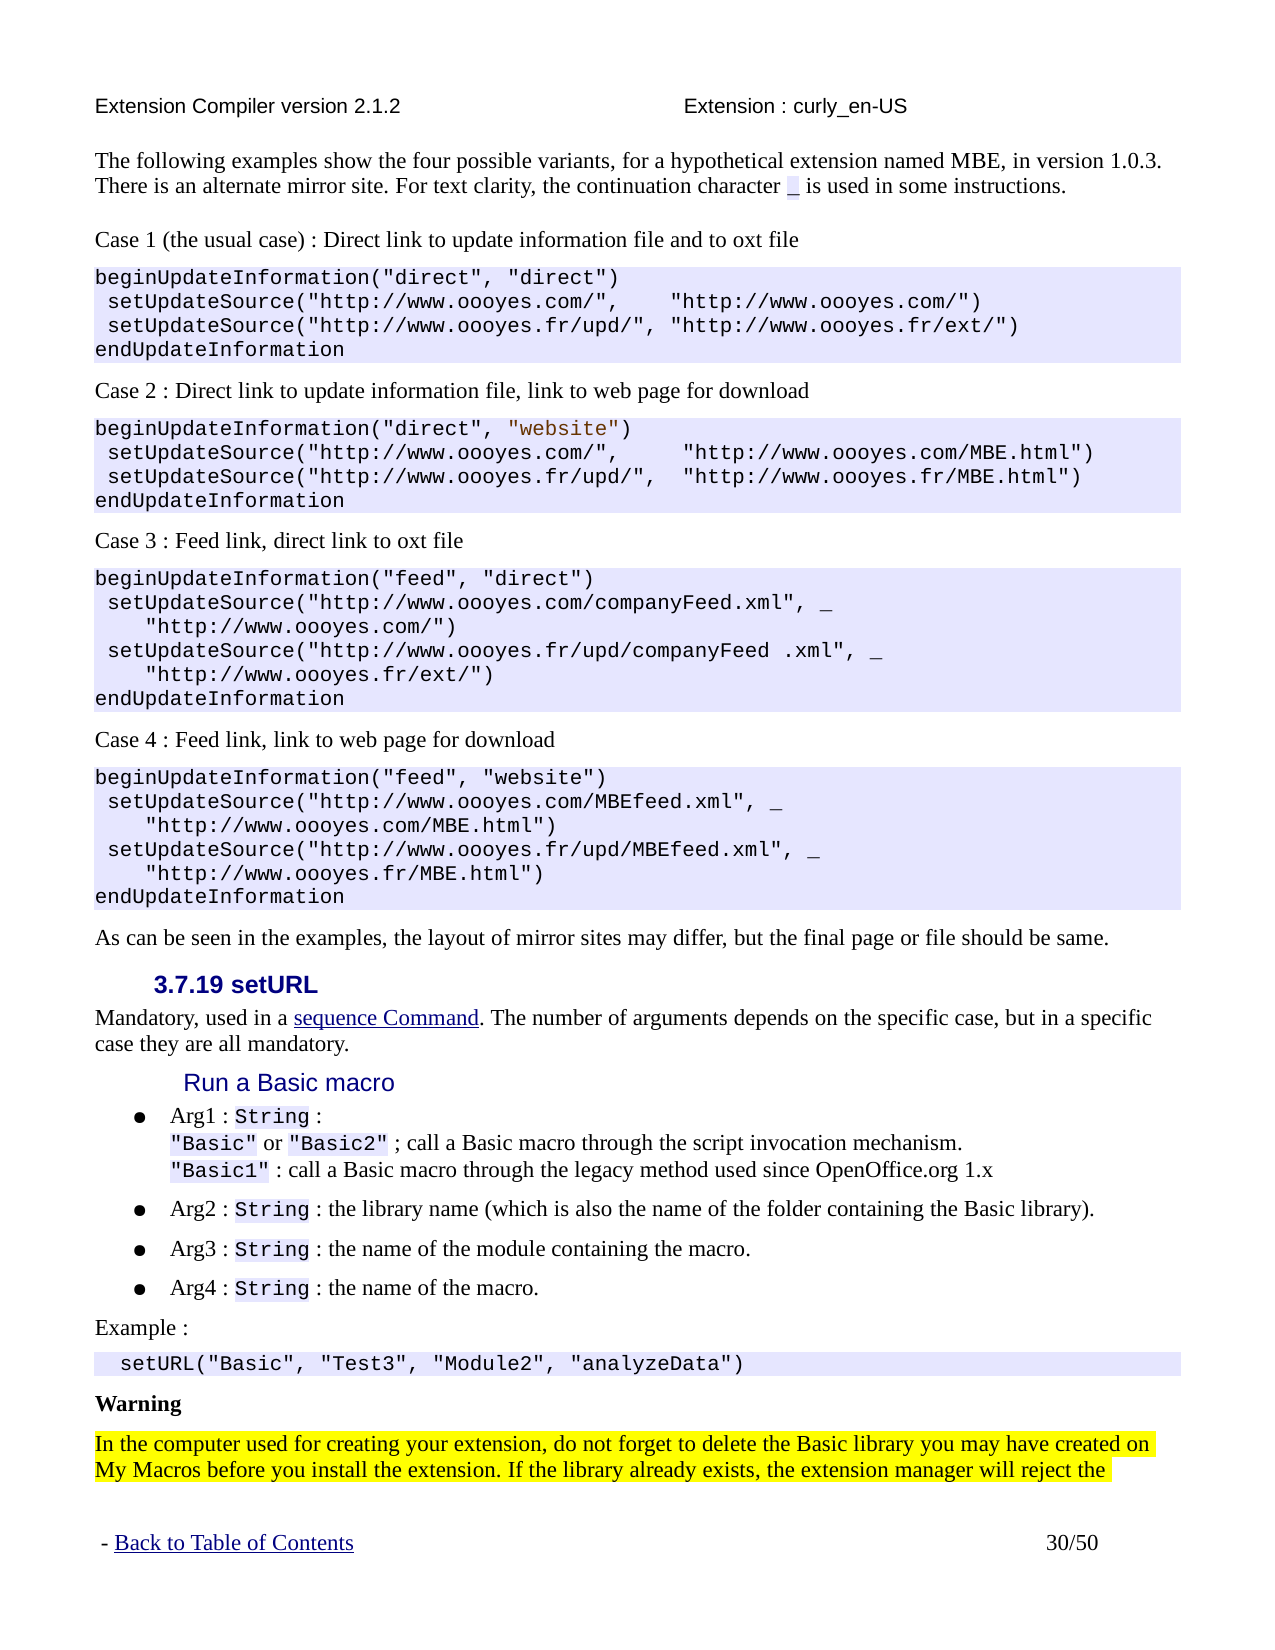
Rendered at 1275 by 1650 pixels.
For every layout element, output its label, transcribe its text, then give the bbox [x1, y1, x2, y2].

text beginUpdateInformation("direct", "direct") [94, 267, 1181, 291]
subtitle setURL [153, 971, 1181, 999]
text Example : [94, 1314, 1181, 1340]
text setUpdateSource("http://www.oooyes.fr/upd/MBEfeed.xml", _ [94, 838, 1181, 862]
text "http://www.oooyes.com/MBE.html") [94, 814, 1181, 838]
text setUpdateSource("http://www.oooyes.com/", "http://www.oooyes.com/MBE.html") [94, 442, 1181, 466]
text beginUpdateInformation("feed", "direct") [94, 568, 1181, 592]
text Case 2 : Direct link to update information file, link to web page for download [94, 378, 1181, 403]
text "http://www.oooyes.fr/MBE.html") [94, 862, 1181, 886]
text beginUpdateInformation("feed", "website") [94, 767, 1181, 791]
subtitle Run a Basic macro [183, 1068, 1181, 1097]
text setUpdateSource("http://www.oooyes.com/companyFeed.xml", _ [94, 592, 1181, 616]
text "http://www.oooyes.fr/ext/") [94, 664, 1181, 688]
text Case 3 : Feed link, direct link to oxt file [94, 528, 1181, 554]
text Mandatory, used in a sequence Command. The number of arguments depends on the specific case, but in a specific case they are all mandatory. [94, 1005, 1181, 1056]
text As can be seen in the examples, the layout of mirror sites may differ, but the final page or file should be same. [94, 925, 1181, 951]
text setUpdateSource("http://www.oooyes.com/MBEfeed.xml", _ [94, 791, 1181, 814]
list Arg1 : String : "Basic" or "Basic2" ; call a Basic macro through the script invocation mechanism. "Basic1" : call a Basic macro through the legacy method used since OpenOffice.org 1.x [132, 1102, 1181, 1183]
text endUpdateInformation [94, 688, 1181, 712]
text beginUpdateInformation("direct", "website") [619, 418, 1181, 442]
list Arg2 : String : the library name (which is also the name of the folder containing the Basic library). [132, 1196, 1181, 1223]
text endUpdateInformation [94, 339, 1181, 363]
text setUpdateSource("http://www.oooyes.fr/upd/", "http://www.oooyes.fr/ext/") [94, 315, 1181, 339]
text setUpdateSource("http://www.oooyes.fr/upd/companyFeed .xml", _ [94, 640, 1181, 664]
text Case 4 : Feed link, link to web page for download [94, 727, 1181, 752]
text setUpdateSource("http://www.oooyes.fr/upd/", "http://www.oooyes.fr/MBE.html") [94, 466, 1181, 489]
list Arg3 : String : the name of the module containing the macro. [132, 1235, 1181, 1262]
text endUpdateInformation [94, 489, 1181, 513]
text Case 1 (the usual case) : Direct link to update information file and to oxt file [94, 227, 1181, 253]
text In the computer used for creating your extension, do not forget to delete the Basic library you may have created on My Macros before you install the extension. If the library already exists, the extension manager will reject the [94, 1431, 1181, 1482]
text setURL("Basic", "Test3", "Module2", "analyzeData") [94, 1352, 1181, 1376]
text "http://www.oooyes.com/") [94, 616, 1181, 640]
text The following examples show the four possible variants, for a hypothetical extension named MBE, in version 1.0.3. There is an alternate mirror site. For text clarity, the continuation character _ is used in some instructions. [94, 147, 1181, 200]
text setUpdateSource("http://www.oooyes.com/", "http://www.oooyes.com/") [94, 291, 1181, 315]
text Warning [94, 1391, 1181, 1416]
text beginUpdateInformation("direct", "website") [94, 418, 507, 442]
list Arg4 : String : the name of the macro. [132, 1275, 1181, 1302]
text endUpdateInformation [94, 886, 1181, 910]
